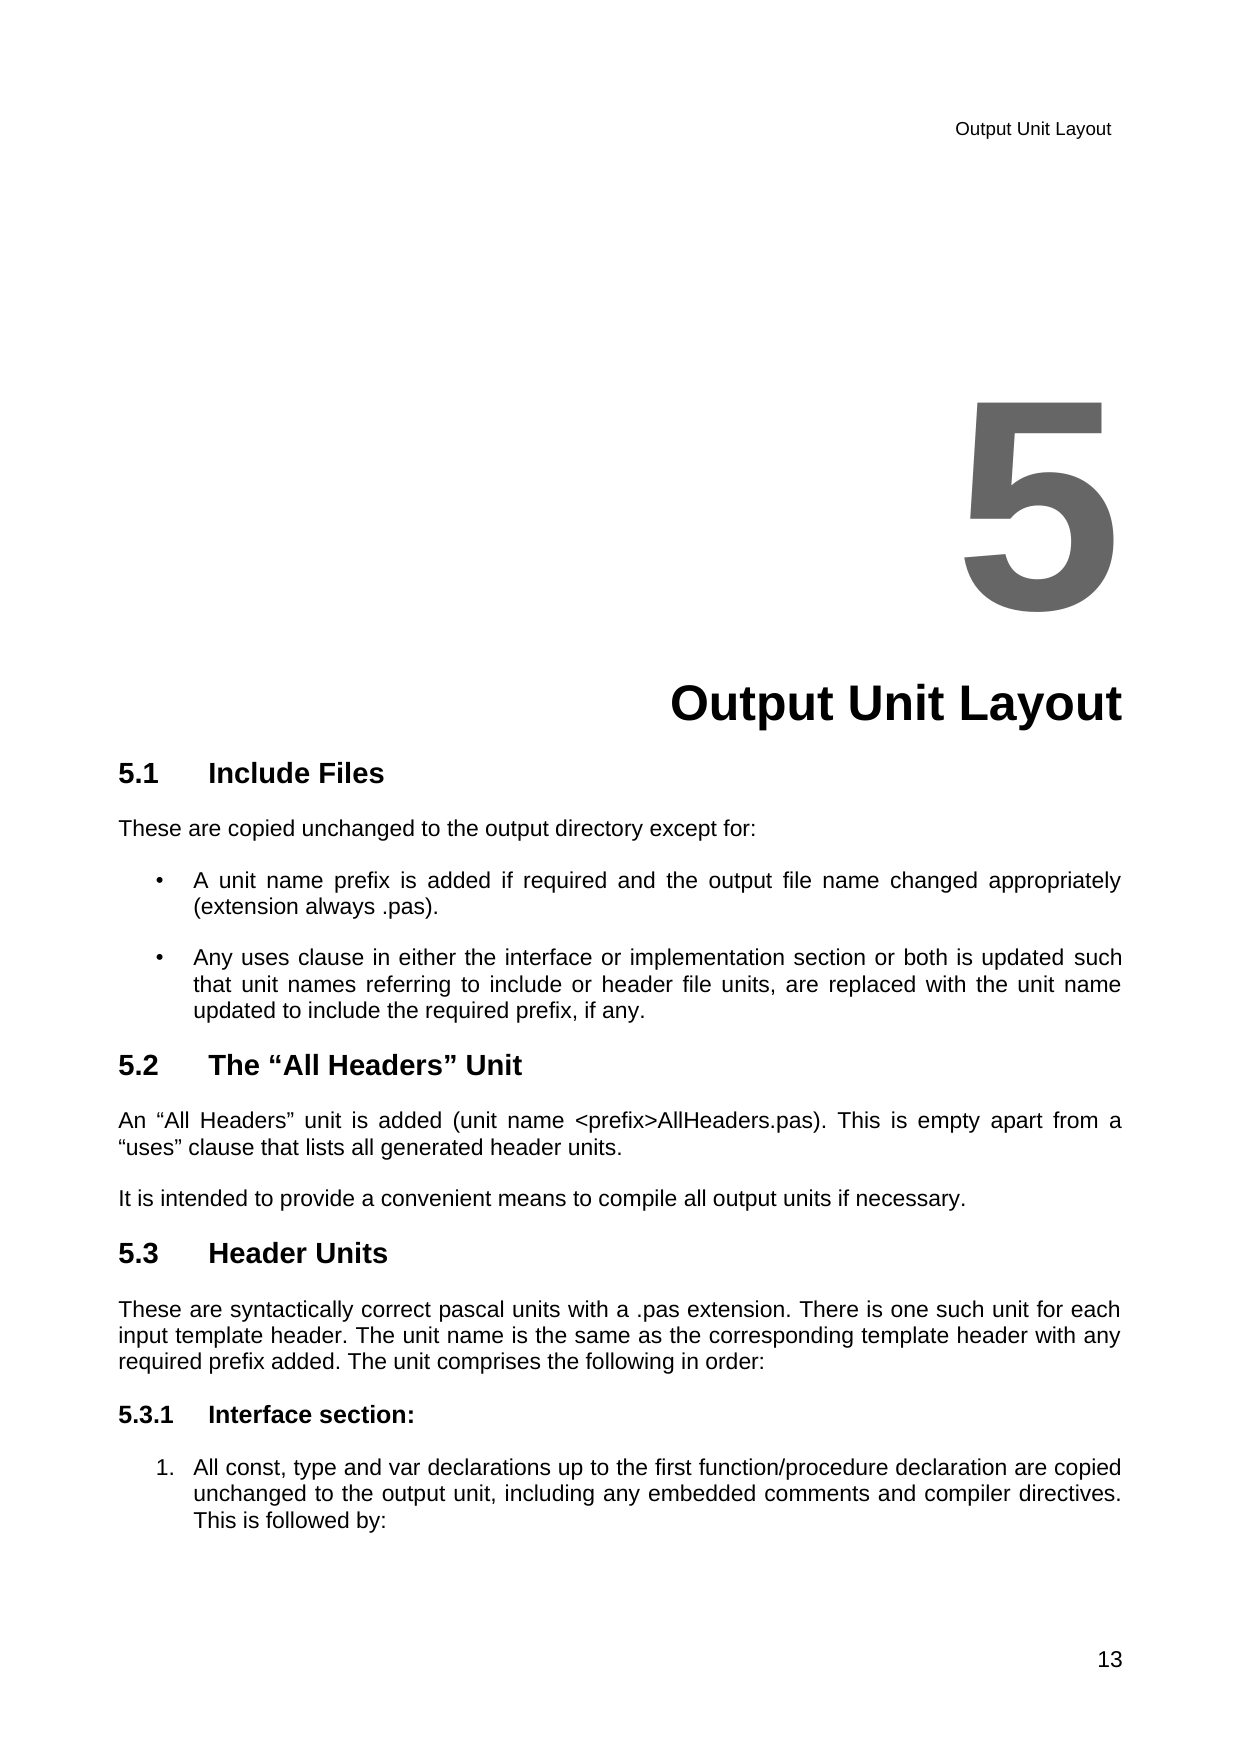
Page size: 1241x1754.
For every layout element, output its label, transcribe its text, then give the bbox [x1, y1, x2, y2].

text An “All Headers” unit is added (unit name <prefix>AllHeaders.pas). This is empty apart from a “uses” clause that lists all generated header units. [118, 1107, 1122, 1160]
subtitle Interface section: [118, 1399, 1122, 1428]
list A unit name prefix is added if required and the output file name changed appropriately (extension always .pas). [156, 867, 1122, 919]
text These are syntactically correct pascal units with a .pas extension. There is one such unit for each input template header. The unit name is the same as the corresponding template header with any required prefix added. The unit comprises the following in order: [118, 1296, 1122, 1374]
subtitle Header Units [118, 1236, 1122, 1270]
subtitle Output Unit Layout [81, 328, 1122, 731]
list Any uses clause in either the interface or implementation section or both is updated such that unit names referring to include or header file units, are replaced with the unit name updated to include the required prefix, if any. [156, 944, 1122, 1023]
subtitle The “All Headers” Unit [118, 1048, 1122, 1082]
list All const, type and var declarations up to the first function/procedure declaration are copied unchanged to the output unit, including any embedded comments and compiler directives. This is followed by: [156, 1454, 1122, 1533]
subtitle Include Files [118, 756, 1122, 790]
text It is intended to provide a convenient means to compile all output units if necessary. [118, 1185, 1122, 1211]
text These are copied unchanged to the output directory except for: [118, 815, 1122, 842]
